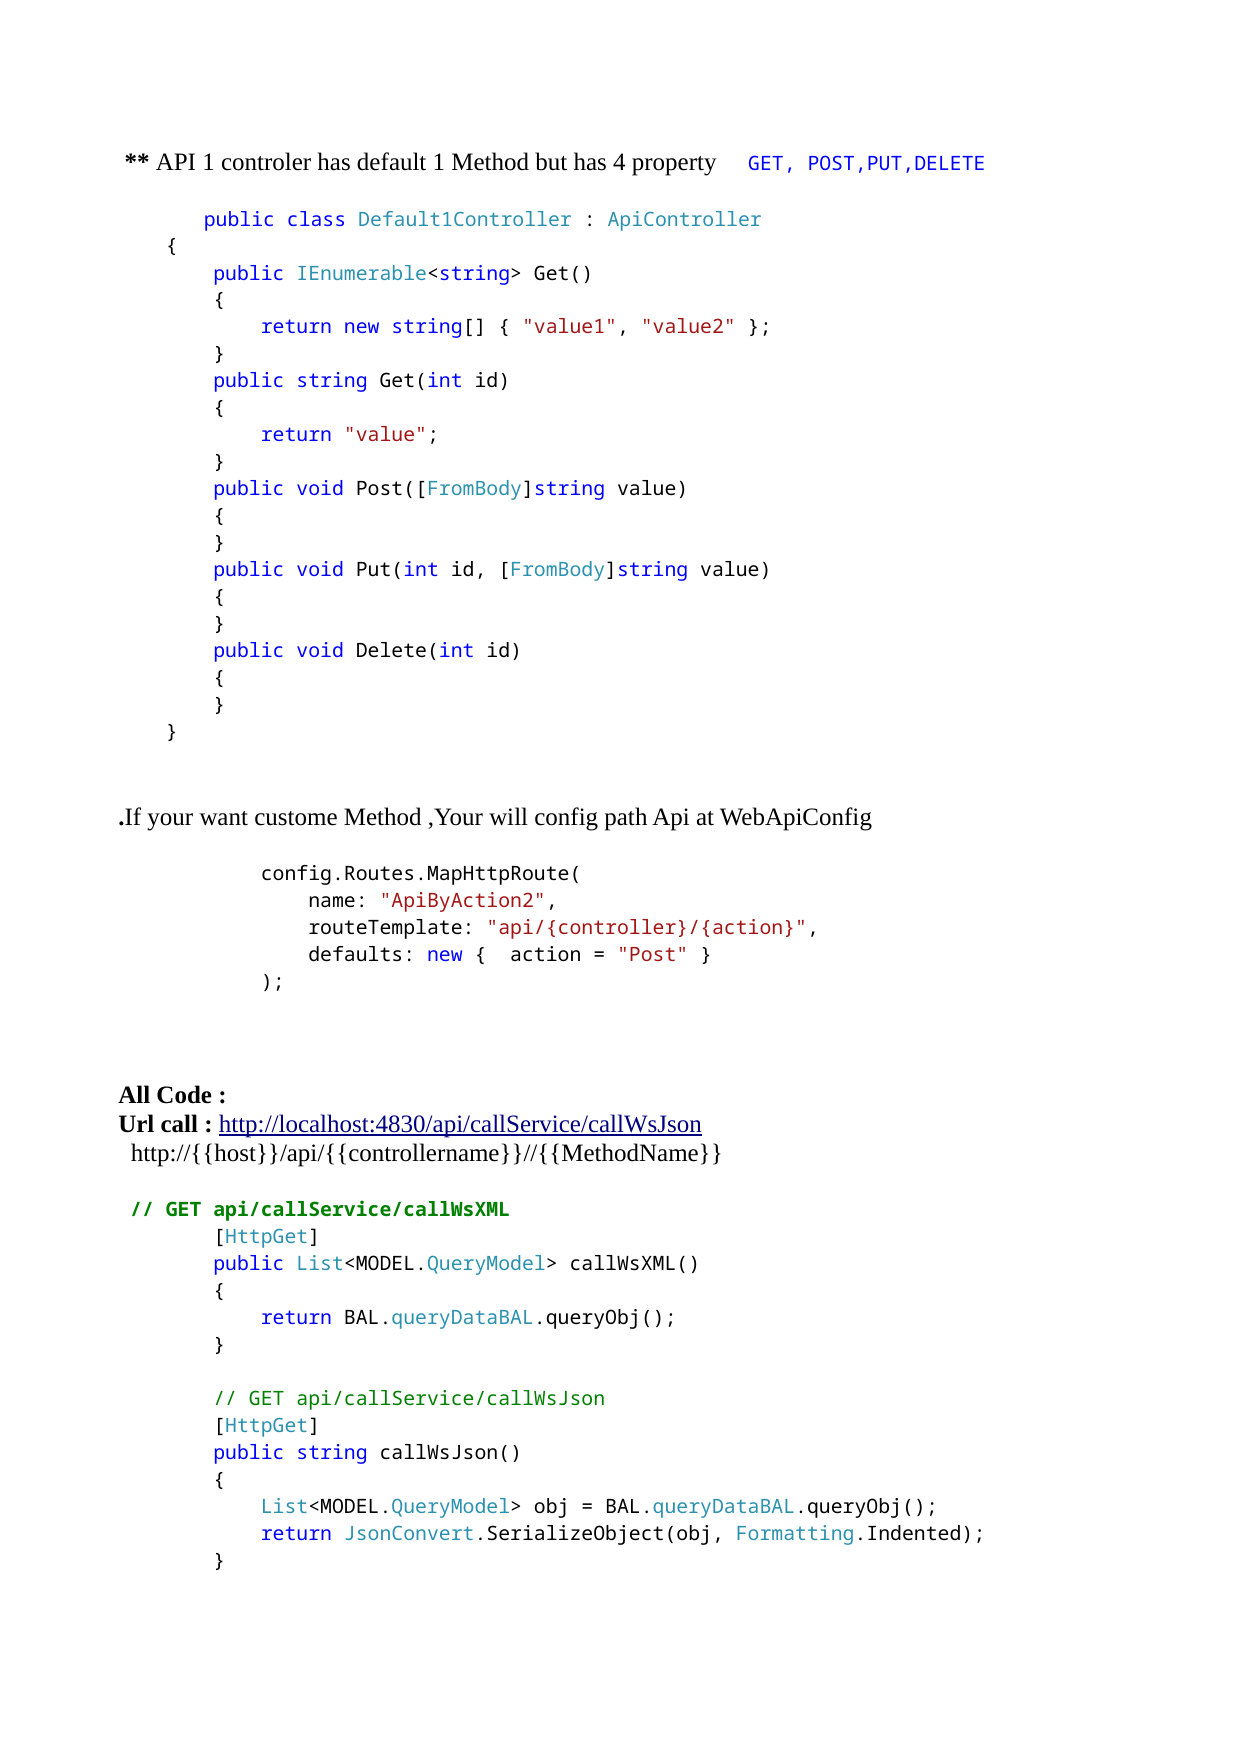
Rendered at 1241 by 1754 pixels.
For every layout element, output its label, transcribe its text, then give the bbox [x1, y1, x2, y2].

text return JsonConvert.SerializeObject(obj, Formatting.Indented); [118, 1519, 1122, 1546]
text [HttpGet] [118, 1222, 1122, 1249]
text { [118, 1465, 1122, 1492]
text Url call : http://localhost:4830/api/callService/callWsJson [118, 1109, 1122, 1138]
text // GET api/callService/callWsJson [118, 1384, 1122, 1411]
text public string Get(int id) [118, 367, 1122, 394]
text public string callWsJson() [118, 1438, 1122, 1465]
text name: "ApiByAction2", [118, 886, 1122, 913]
text public void Delete(int id) [118, 636, 1122, 663]
text } [118, 448, 1122, 474]
text } [118, 609, 1122, 636]
text } [118, 340, 1122, 367]
text public List<MODEL.QueryModel> callWsXML() [118, 1249, 1122, 1276]
text .If your want custome Method ,Your will config path Api at WebApiConfig [118, 802, 1122, 831]
text { [118, 502, 1122, 528]
text { [118, 663, 1122, 690]
text } [118, 690, 1122, 717]
text { [118, 394, 1122, 421]
text return new string[] { "value1", "value2" }; [118, 313, 1122, 340]
text } [118, 528, 1122, 556]
text config.Routes.MapHttpRoute( [118, 859, 1122, 886]
text List<MODEL.QueryModel> obj = BAL.queryDataBAL.queryObj(); [118, 1492, 1122, 1519]
text defaults: new { action = "Post" } [118, 940, 1122, 967]
text } [118, 1330, 1122, 1357]
text routeTemplate: "api/{controller}/{action}", [118, 913, 1122, 940]
text return "value"; [118, 421, 1122, 448]
text ); [118, 967, 1122, 994]
text } [118, 717, 1122, 744]
text { [118, 582, 1122, 609]
text ** API 1 controler has default 1 Method but has 4 property GET, POST,PUT,DELETE [118, 147, 1122, 176]
text { [118, 286, 1122, 313]
text public void Put(int id, [FromBody]string value) [118, 556, 1122, 582]
text All Code : [118, 1081, 1122, 1109]
text // GET api/callService/callWsXML [118, 1196, 1122, 1222]
text } [118, 1546, 1122, 1573]
text public void Post([FromBody]string value) [118, 474, 1122, 502]
text public class Default1Controller : ApiController [118, 205, 1122, 232]
text http://{{host}}/api/{{controllername}}//{{MethodName}} [118, 1138, 1122, 1167]
text public IEnumerable<string> Get() [118, 259, 1122, 286]
text return BAL.queryDataBAL.queryObj(); [118, 1303, 1122, 1330]
text [HttpGet] [118, 1411, 1122, 1438]
text { [118, 1276, 1122, 1303]
text { [118, 232, 1122, 259]
